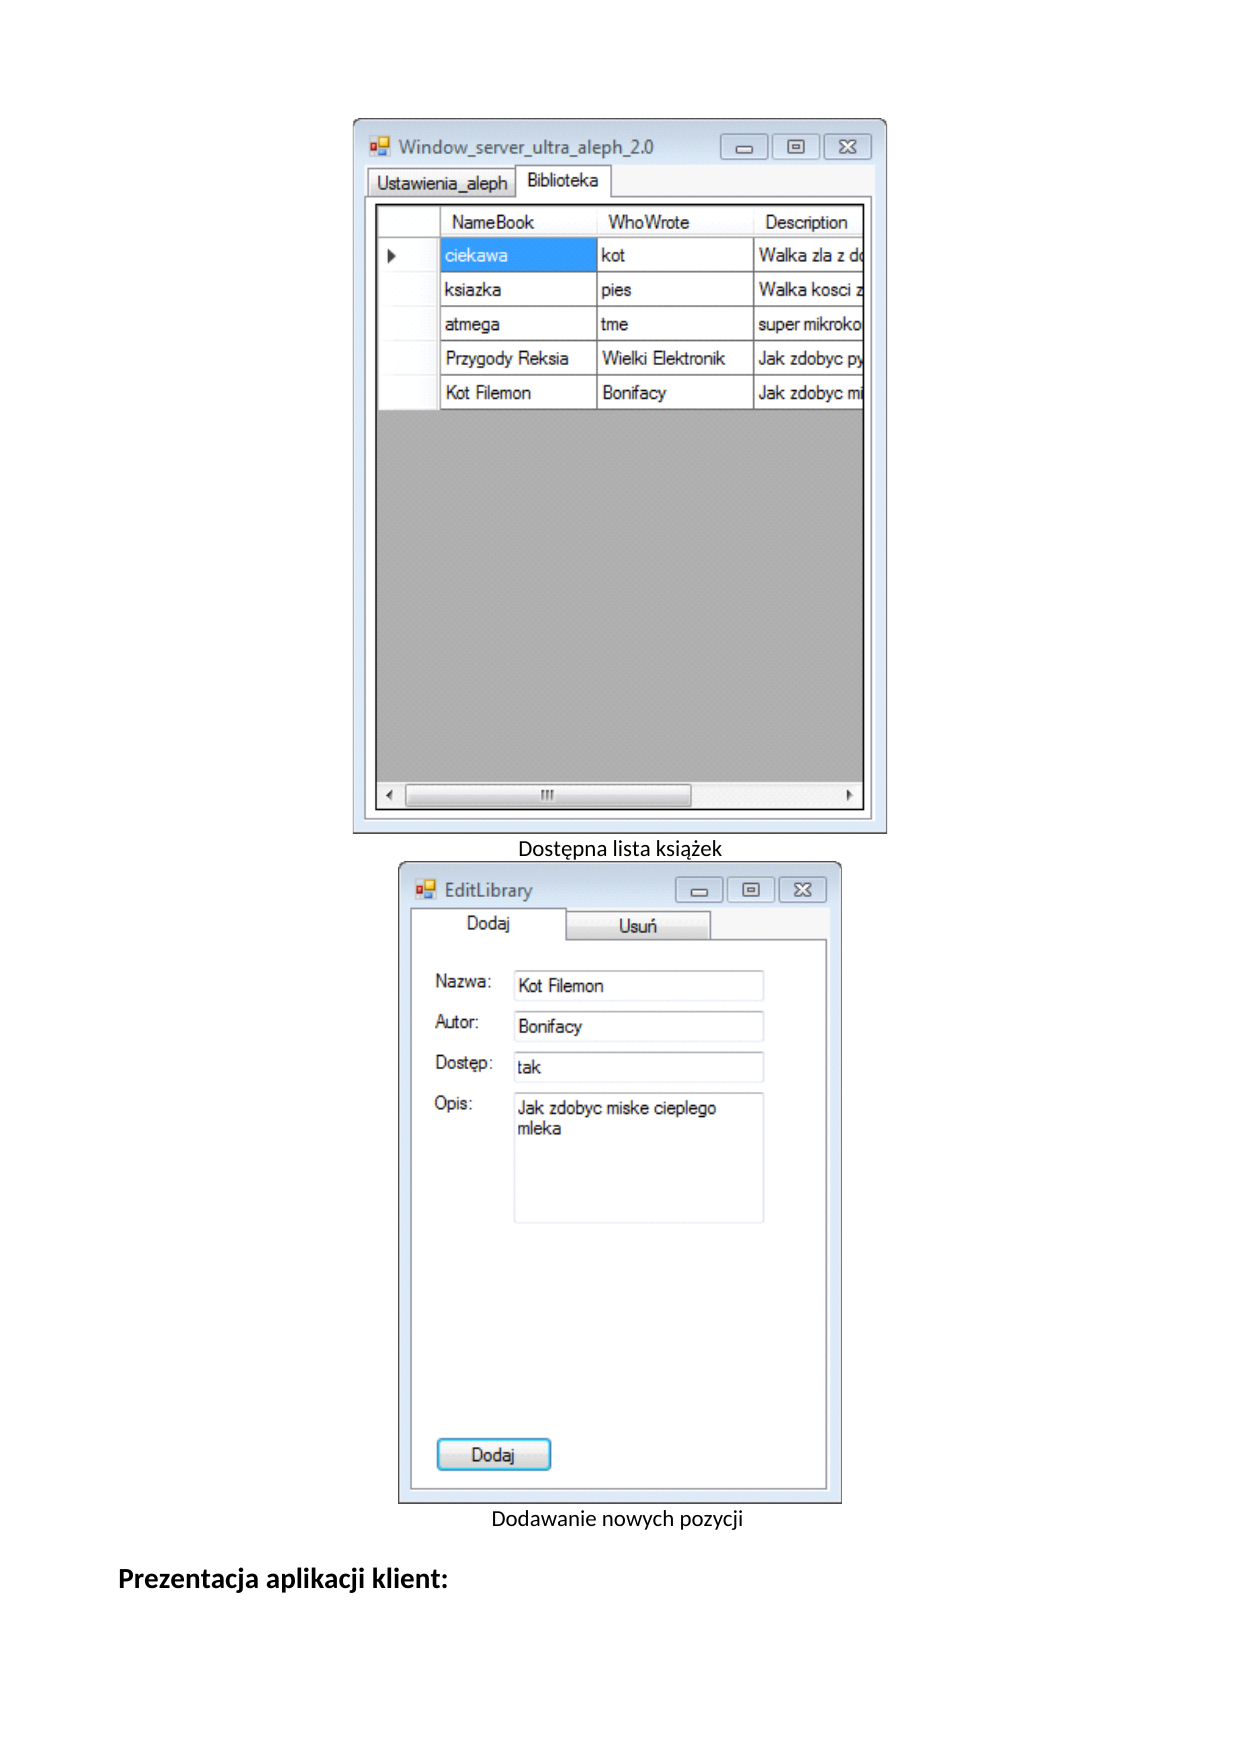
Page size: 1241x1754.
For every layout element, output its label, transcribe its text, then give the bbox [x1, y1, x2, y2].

text Prezentacja aplikacji klient: [118, 1560, 1122, 1596]
text Dostępna lista książek [118, 834, 1122, 862]
text Dodawanie nowych pozycji [118, 1504, 1122, 1532]
